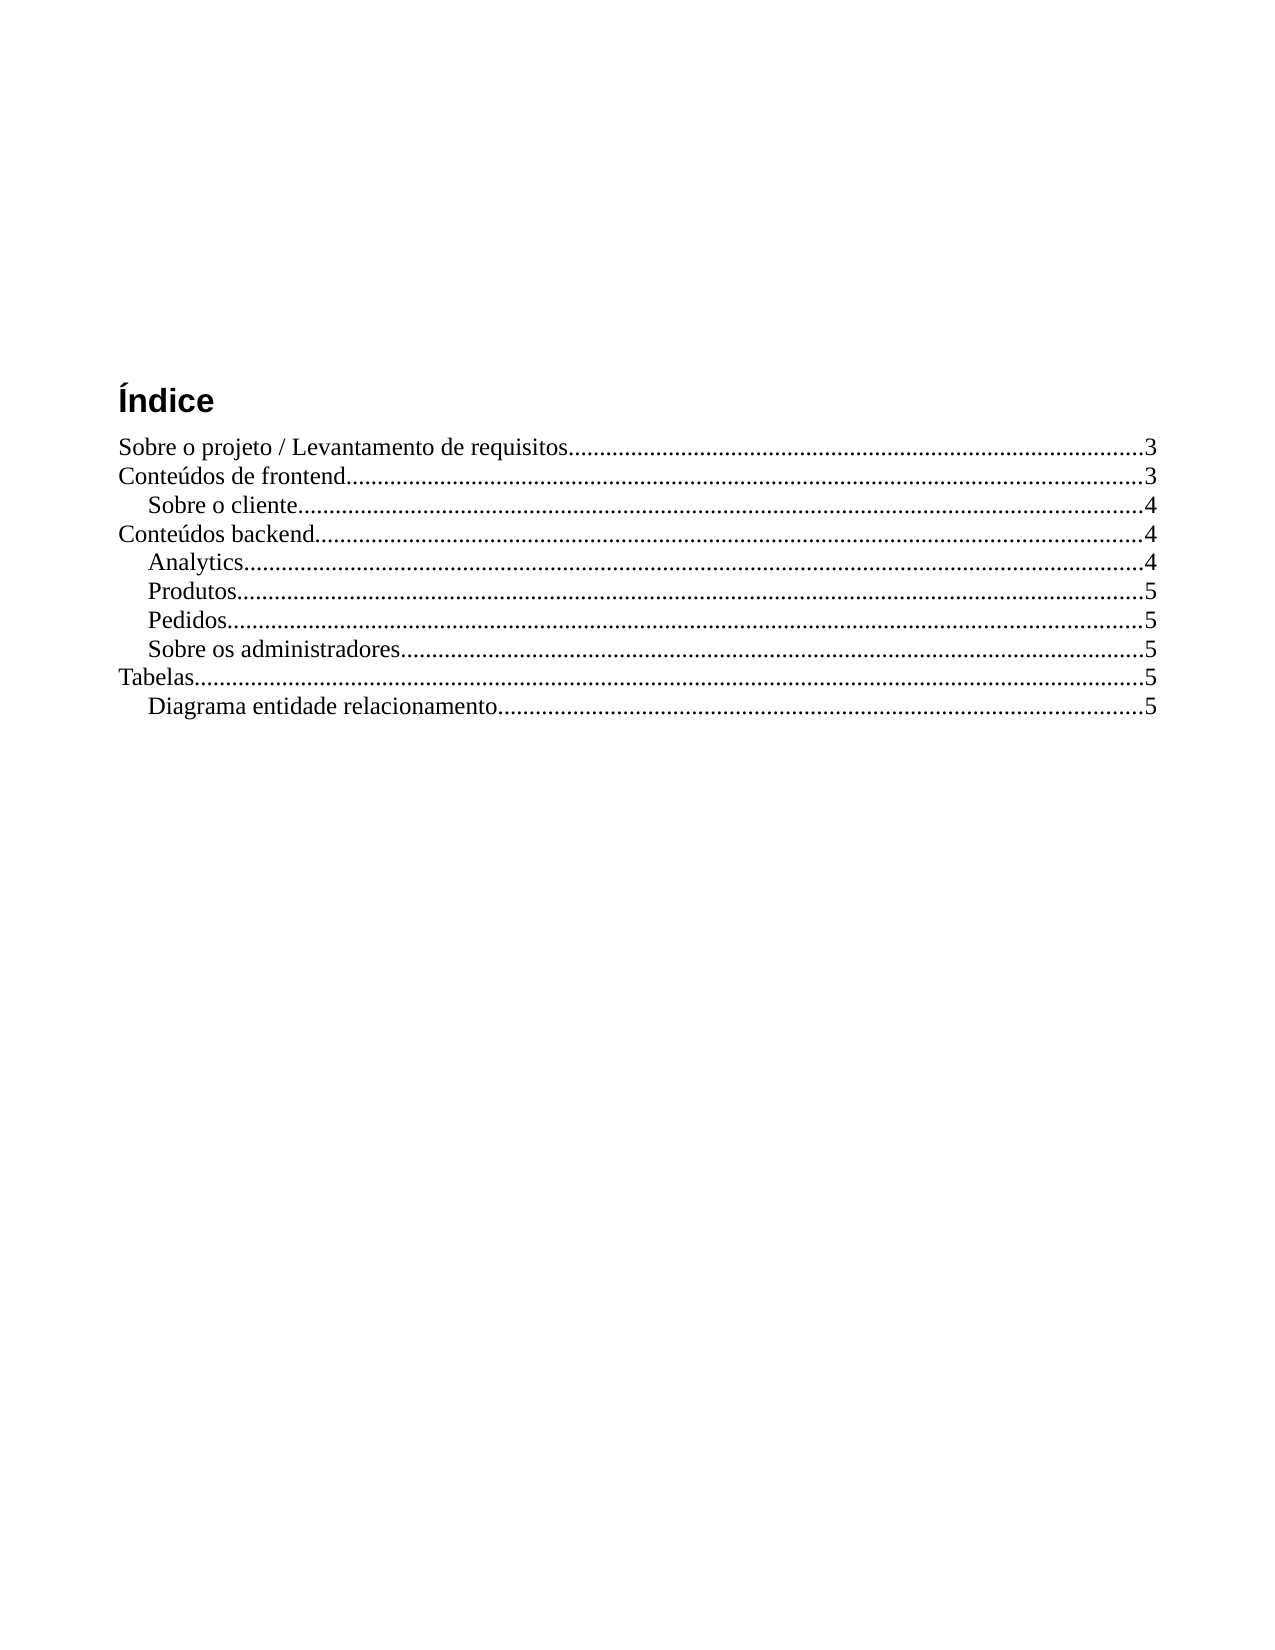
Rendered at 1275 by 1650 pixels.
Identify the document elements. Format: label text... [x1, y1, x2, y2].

text Produtos 5 [148, 576, 1157, 605]
text Sobre o cliente 4 [148, 490, 1157, 519]
text Pedidos 5 [148, 605, 1157, 634]
text Sobre o projeto / Levantamento de requisitos 3 [118, 432, 1157, 461]
text Diagrama entidade relacionamento 5 [148, 691, 1157, 720]
text Tabelas 5 [118, 662, 1157, 691]
subtitle Índice [118, 382, 1157, 420]
text Analytics 4 [148, 547, 1157, 576]
text Conteúdos backend 4 [118, 519, 1157, 547]
text Conteúdos de frontend 3 [118, 461, 1157, 490]
text Sobre os administradores 5 [148, 634, 1157, 662]
